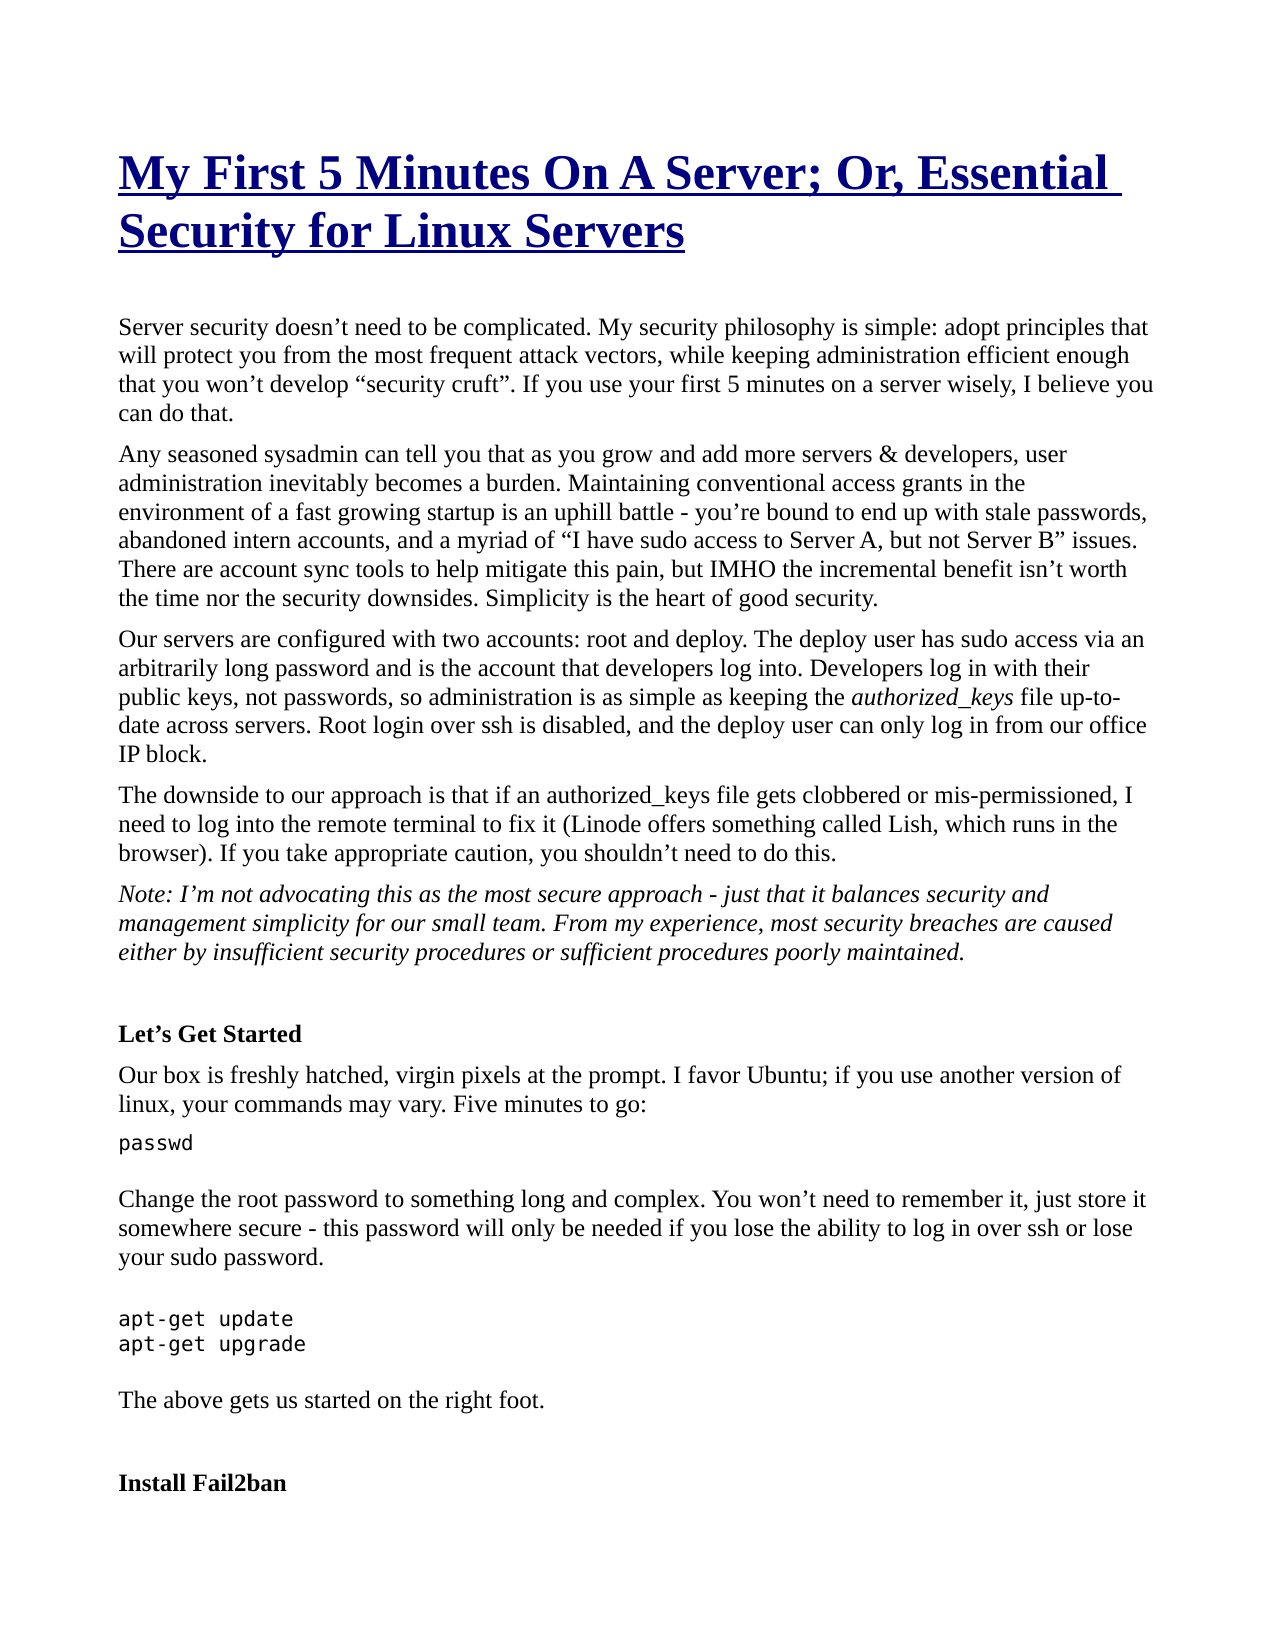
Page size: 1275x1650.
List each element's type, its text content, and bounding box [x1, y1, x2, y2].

text Change the root password to something long and complex. You won’t need to remember it, just store it somewhere secure - this password will only be needed if you lose the ability to log in over ssh or lose your sudo password. [118, 1184, 1157, 1271]
text Note: I’m not advocating this as the most secure approach - just that it balances security and management simplicity for our small team. From my experience, most security breaches are caused either by insufficient security procedures or sufficient procedures poorly maintained. [118, 879, 1157, 966]
text apt-get update [118, 1307, 1157, 1332]
text apt-get upgrade [118, 1332, 1157, 1356]
text passwd [118, 1131, 1157, 1155]
text Our box is freshly hatched, virgin pixels at the prompt. I favor Ubuntu; if you use another version of linux, your commands may vary. Five minutes to go: [118, 1061, 1157, 1118]
text Our servers are configured with two accounts: root and deploy. The deploy user has sudo access via an arbitrarily long password and is the account that developers log into. Developers log in with their public keys, not passwords, so administration is as simple as keeping the authorized_keys file up-to-date across servers. Root login over ssh is disabled, and the deploy user can only log in from our office IP block. [118, 624, 1157, 768]
text The above gets us started on the right foot. [118, 1385, 1157, 1414]
subtitle My First 5 Minutes On A Server; Or, Essential Security for Linux Servers [118, 143, 1157, 258]
text Let’s Get Started [118, 1019, 1157, 1048]
text Install Fail2ban [118, 1468, 1157, 1497]
text The downside to our approach is that if an authorized_keys file gets clobbered or mis-permissioned, I need to log into the remote terminal to fix it (Linode offers something called Lish, which runs in the browser). If you take appropriate caution, you shouldn’t need to do this. [118, 781, 1157, 867]
text Server security doesn’t need to be complicated. My security philosophy is simple: adopt principles that will protect you from the most frequent attack vectors, while keeping administration efficient enough that you won’t develop “security cruft”. If you use your first 5 minutes on a server wisely, I believe you can do that. [118, 312, 1157, 427]
text Any seasoned sysadmin can tell you that as you grow and add more servers & developers, user administration inevitably becomes a burden. Maintaining conventional access grants in the environment of a fast growing startup is an uphill battle - you’re bound to end up with stale passwords, abandoned intern accounts, and a myriad of “I have sudo access to Server A, but not Server B” issues. There are account sync tools to help mitigate this pain, but IMHO the incremental benefit isn’t worth the time nor the security downsides. Simplicity is the heart of good security. [118, 439, 1157, 612]
